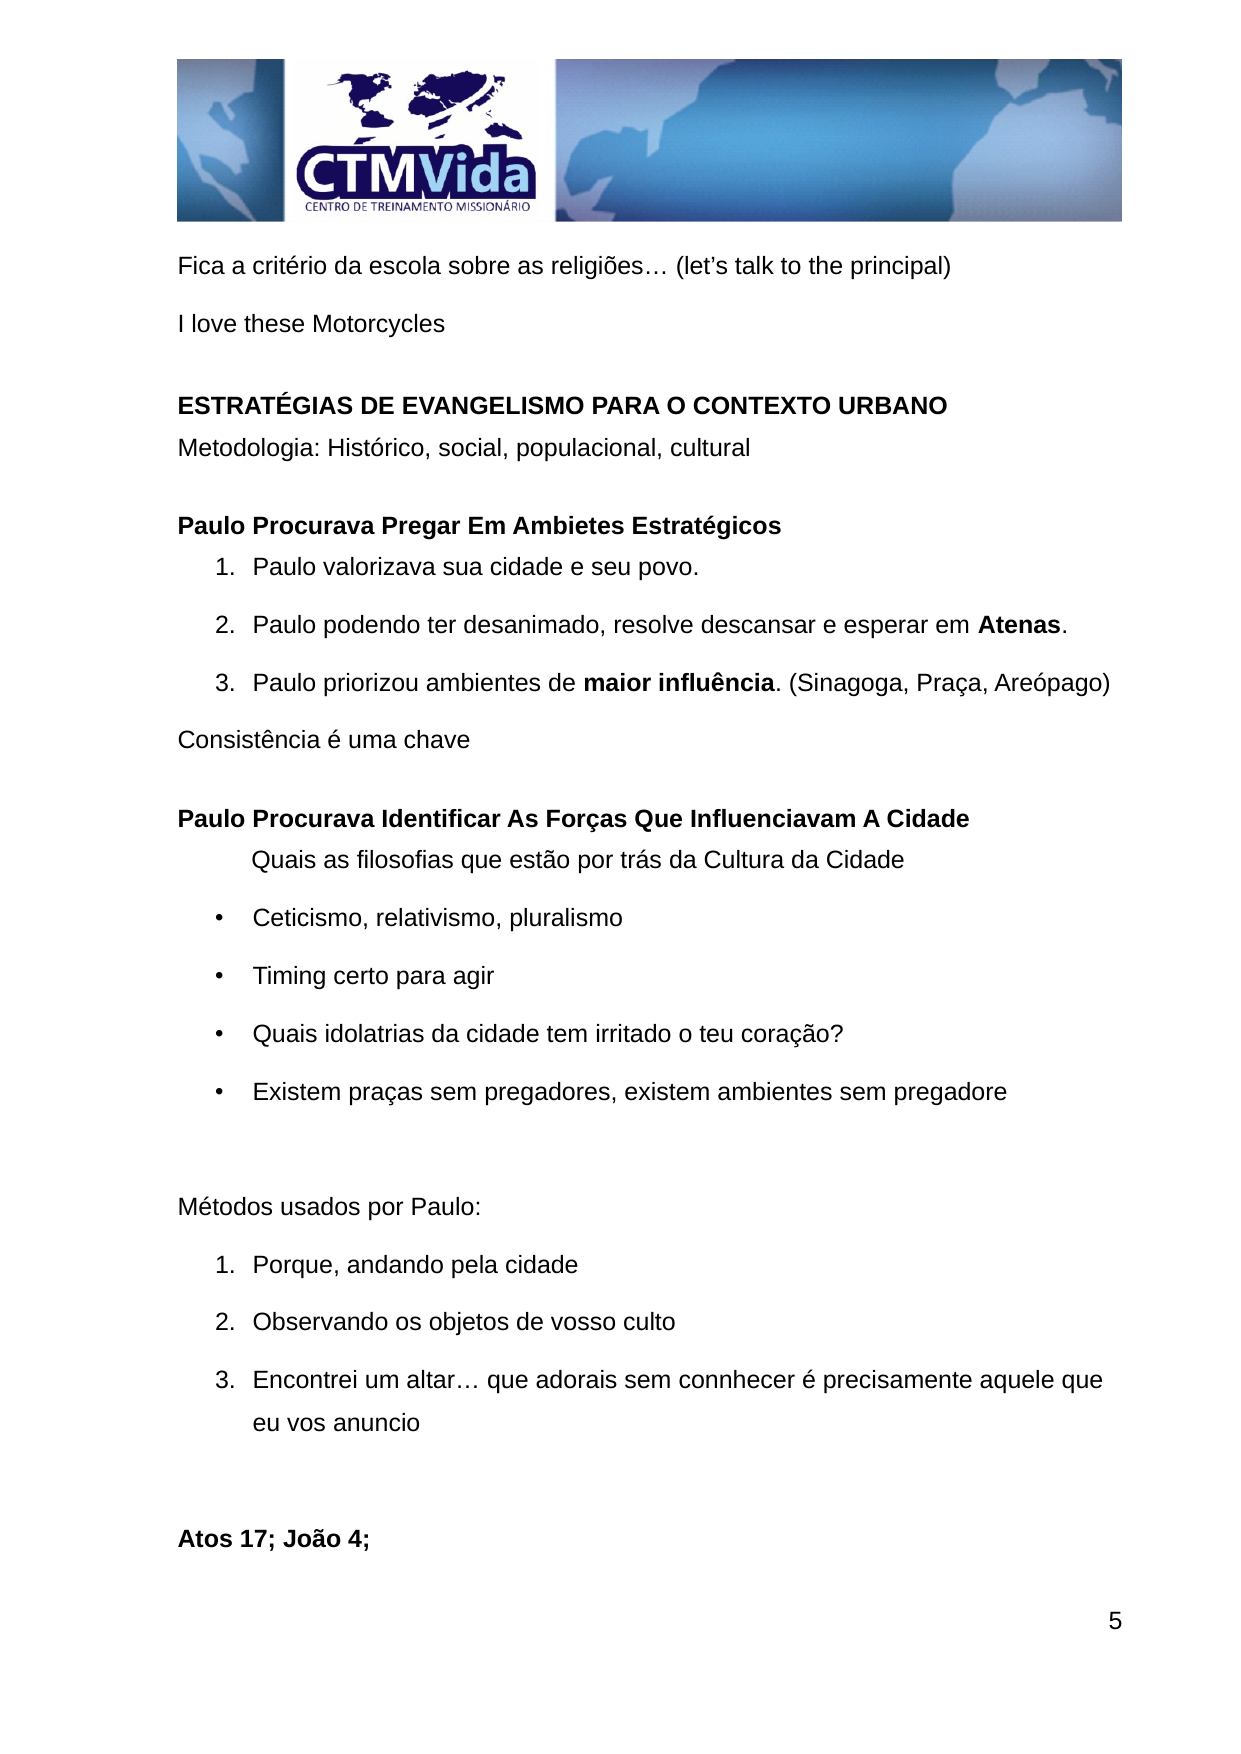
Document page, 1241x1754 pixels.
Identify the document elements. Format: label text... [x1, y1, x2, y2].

list Quais idolatrias da cidade tem irritado o teu coração? [215, 1019, 1122, 1047]
list Timing certo para agir [215, 961, 1122, 990]
picture [177, 59, 1122, 222]
list Observando os objetos de vosso culto [215, 1307, 1122, 1336]
list Porque, andando pela cidade [215, 1250, 1122, 1278]
list Paulo podendo ter desanimado, resolve descansar e esperar em Atenas. [215, 610, 1122, 639]
subtitle Paulo procurava pregar em ambietes estratégicos [177, 511, 1122, 540]
list Encontrei um altar… que adorais sem connhecer é precisamente aquele que eu vos anuncio [215, 1365, 1122, 1437]
subtitle Paulo procurava identificar as forças que influenciavam a Cidade [177, 804, 1122, 833]
text Metodologia: Histórico, social, populacional, cultural [177, 433, 1122, 461]
text Métodos usados por Paulo: [177, 1192, 1122, 1221]
text Quais as filosofias que estão por trás da Cultura da Cidade [177, 845, 1122, 874]
text Fica a critério da escola sobre as religiões… (let’s talk to the principal) [177, 251, 1122, 280]
text Consistência é uma chave [177, 726, 1122, 754]
list Ceticismo, relativismo, pluralismo [215, 903, 1122, 932]
list Paulo valorizava sua cidade e seu povo. [215, 552, 1122, 581]
text I love these Motorcycles [177, 309, 1122, 337]
list Paulo priorizou ambientes de maior influência. (Sinagoga, Praça, Areópago) [215, 668, 1122, 697]
subtitle Estratégias de evangelismo para o contexto urbano [177, 391, 1122, 420]
text Atos 17; João 4; [177, 1524, 1122, 1552]
list Existem praças sem pregadores, existem ambientes sem pregadore [215, 1076, 1122, 1105]
